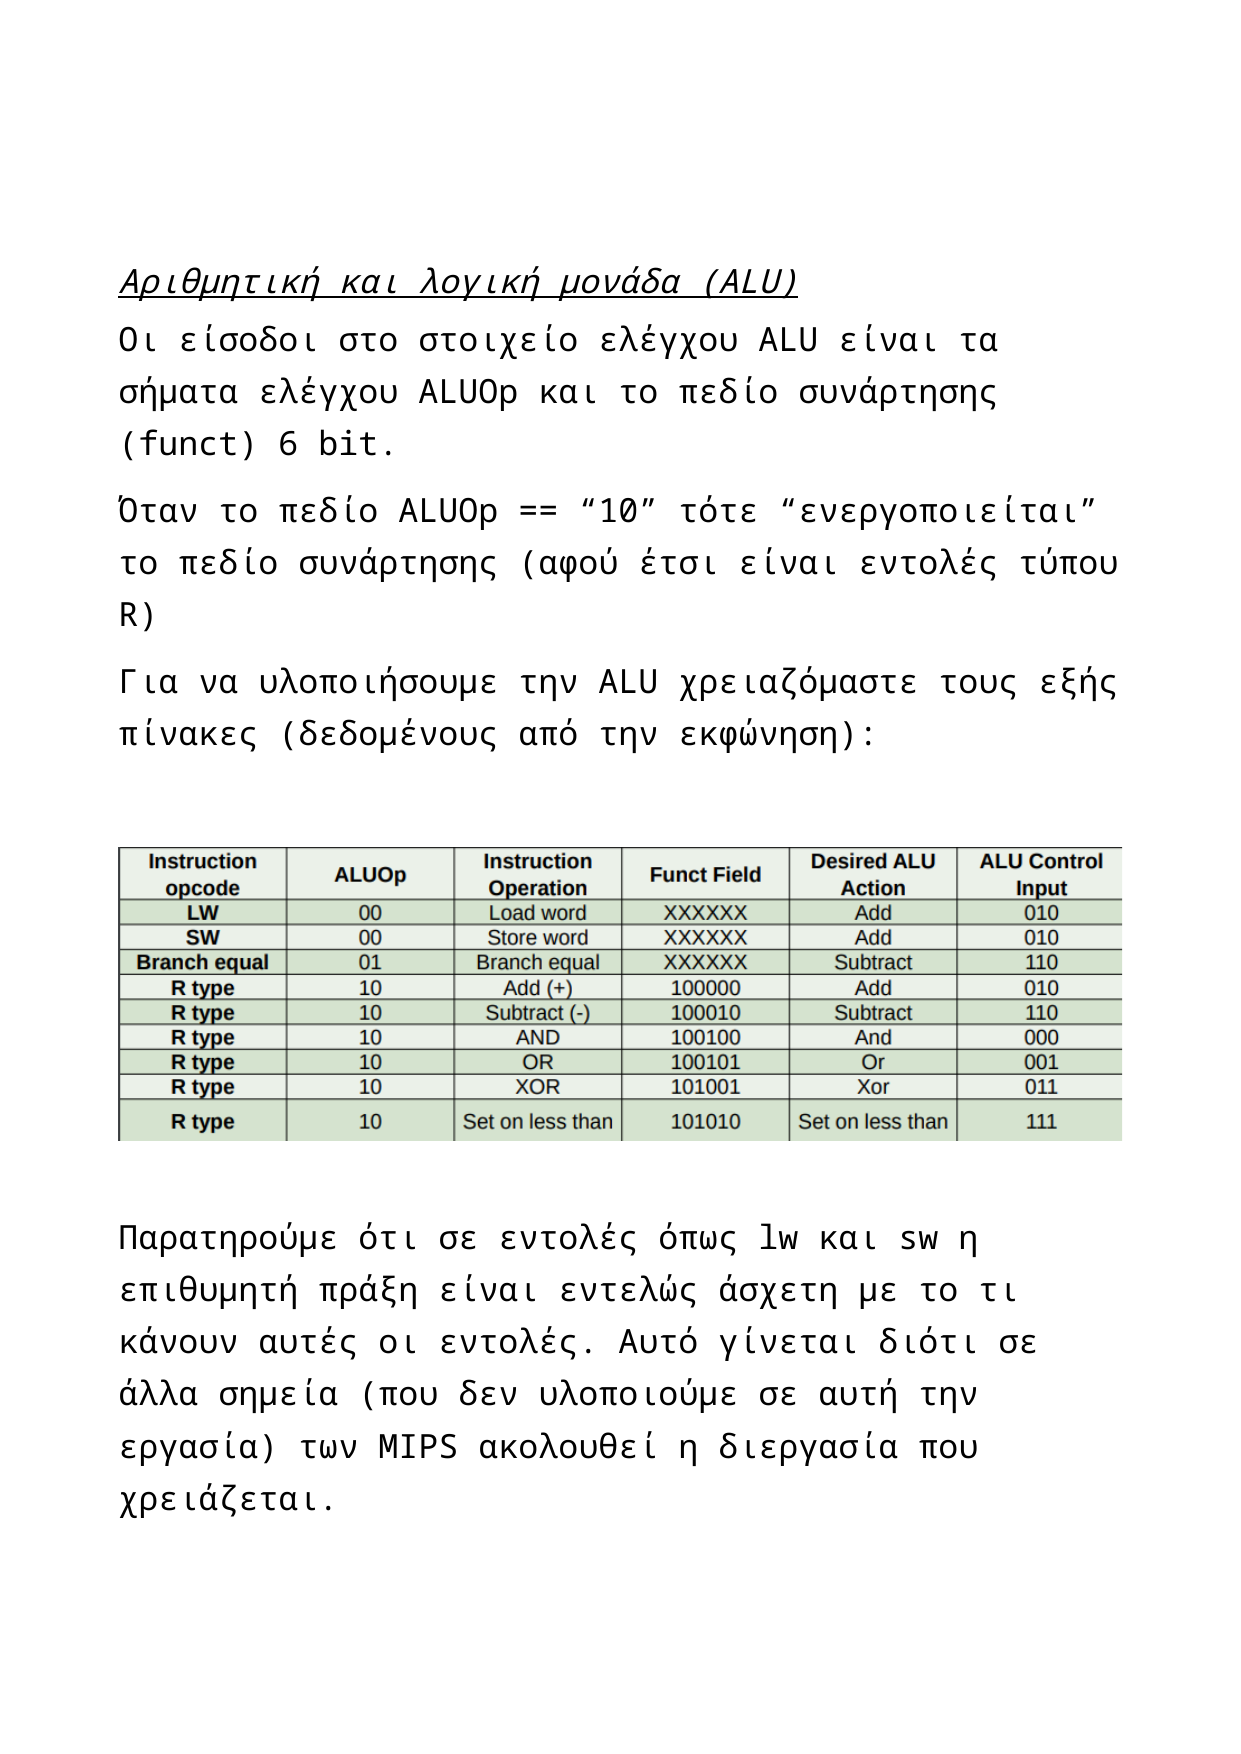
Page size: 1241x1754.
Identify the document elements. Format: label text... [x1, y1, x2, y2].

text Παρατηρούμε ότι σε εντολές όπως lw και sw η επιθυμητή πράξη είναι εντελώς άσχετη με το τι κάνουν αυτές οι εντολές. Αυτό γίνεται διότι σε άλλα σημεία (που δεν υλοποιούμε σε αυτή την εργασία) των MIPS ακολουθεί η διεργασία που χρειάζεται. [118, 1214, 1122, 1520]
text Όταν το πεδίο ALUOp == “10” τότε “ενεργοποιείται” το πεδίο συνάρτησης (αφού έτσι είναι εντολές τύπου R) [118, 486, 1122, 636]
picture [118, 847, 1123, 1141]
subtitle Αριθμητική και λογική μονάδα (ALU) [118, 257, 1122, 303]
text Οι είσοδοι στο στοιχείο ελέγχου ALU είναι τα σήματα ελέγχου ALUOp και το πεδίο συνάρτησης (funct) 6 bit. [118, 315, 1122, 465]
text Για να υλοποιήσουμε την ALU χρειαζόμαστε τους εξής πίνακες (δεδομένους από την εκφώνηση): [118, 658, 1122, 755]
